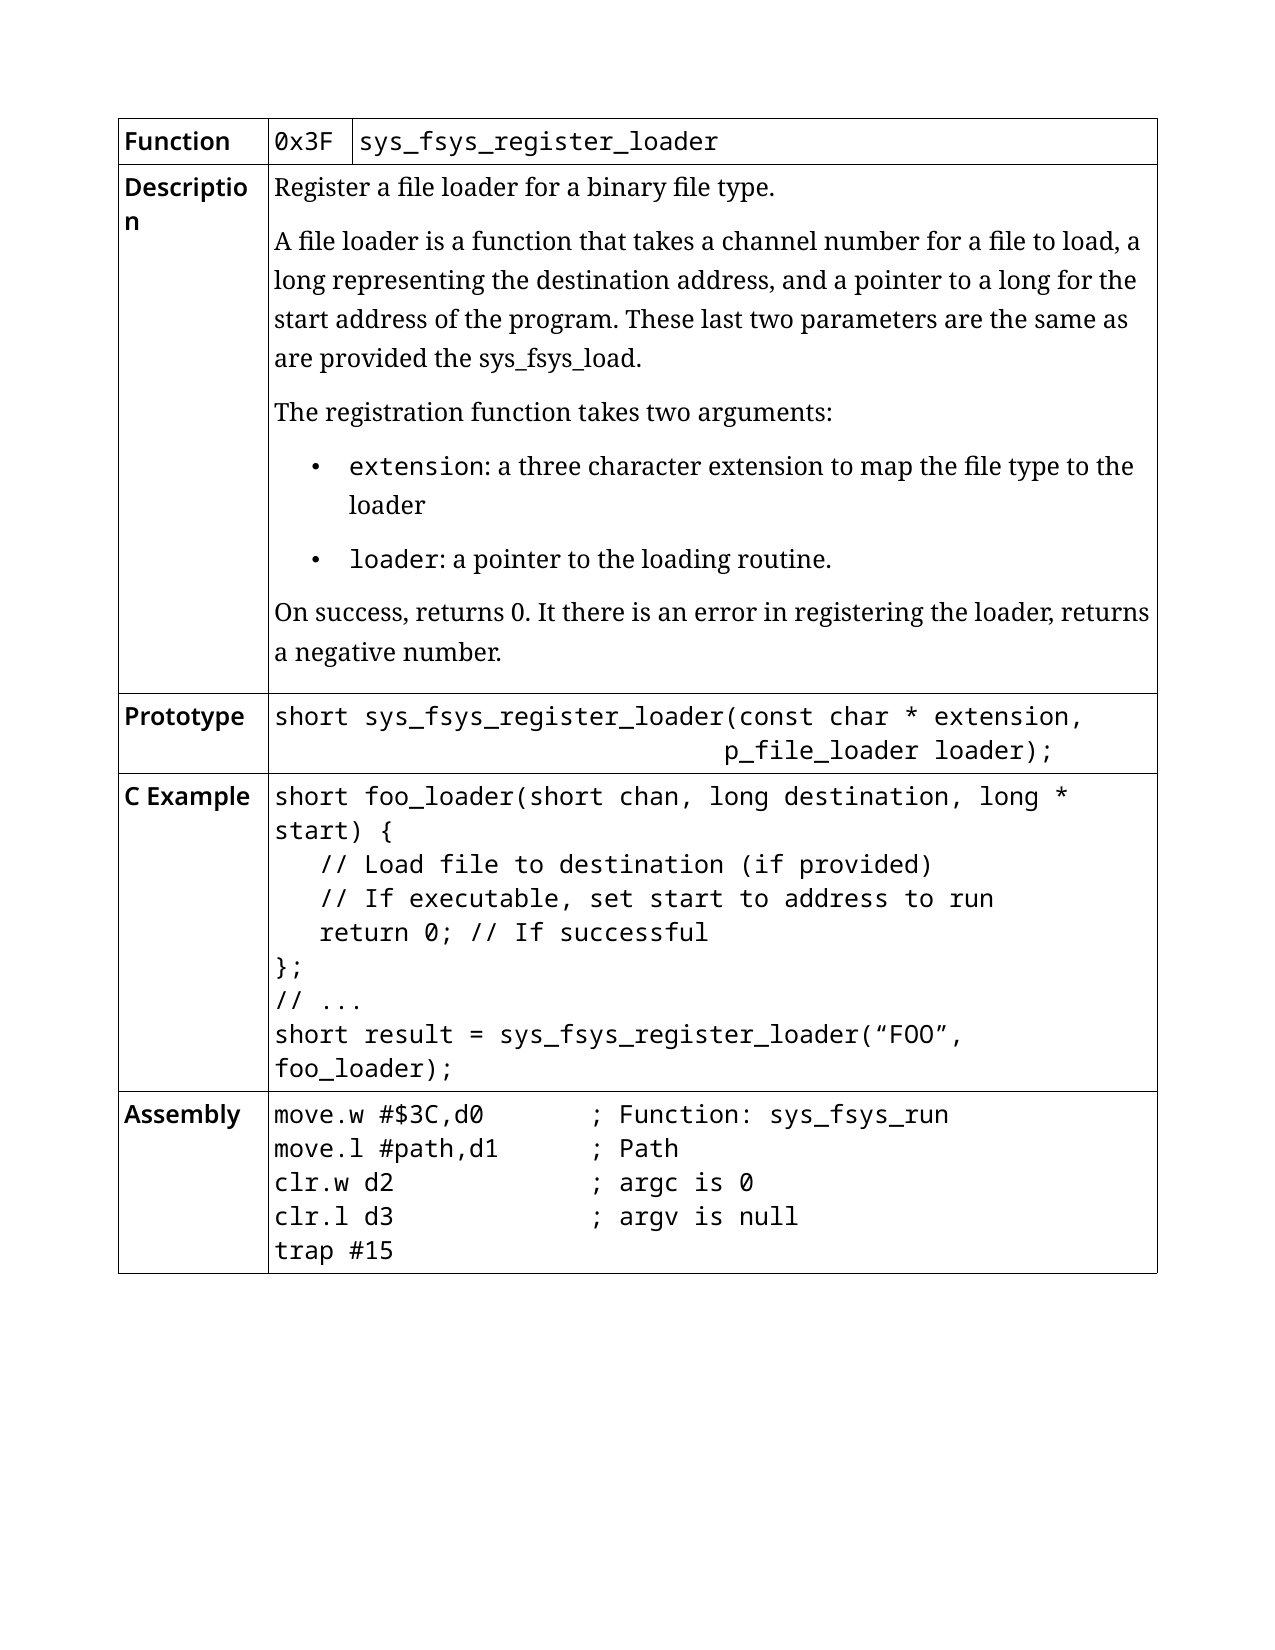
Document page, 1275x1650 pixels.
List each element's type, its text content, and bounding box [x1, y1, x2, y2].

table_cell move.w #$3C,d0 ; Function: sys_fsys_run move.l #path,d1 ; Path clr.w d2 ; argc is 0 clr.l d3 ; argv is null trap #15 [269, 1092, 1157, 1272]
table_header sys_fsys_register_loader [353, 119, 1157, 164]
table_cell short foo_loader(short chan, long destination, long * start) { // Load file to destination (if provided) // If executable, set start to address to run return 0; // If successful }; // ... short result = sys_fsys_register_loader(“FOO”, foo_loader); [269, 774, 1157, 1091]
table_cell C Example [119, 774, 268, 1091]
table_cell Assembly [119, 1092, 268, 1272]
table_header 0x3F [269, 119, 352, 164]
table_cell Description [119, 165, 268, 693]
table_cell Prototype [119, 694, 268, 772]
table_cell Register a file loader for a binary file type. A file loader is a function that takes a channel number for a file to load, a long representing the destination address, and a pointer to a long for the start address of the program. These last two parameters are the same as are provided the sys_fsys_load. The registration function takes two arguments: extension: a three character extension to map the file type to the loader loader: a pointer to the loading routine. On success, returns 0. It there is an error in registering the loader, returns a negative number. [269, 165, 1157, 693]
table_cell short sys_fsys_register_loader(const char * extension, p_file_loader loader); [269, 694, 1157, 772]
table_header Function [119, 119, 268, 164]
